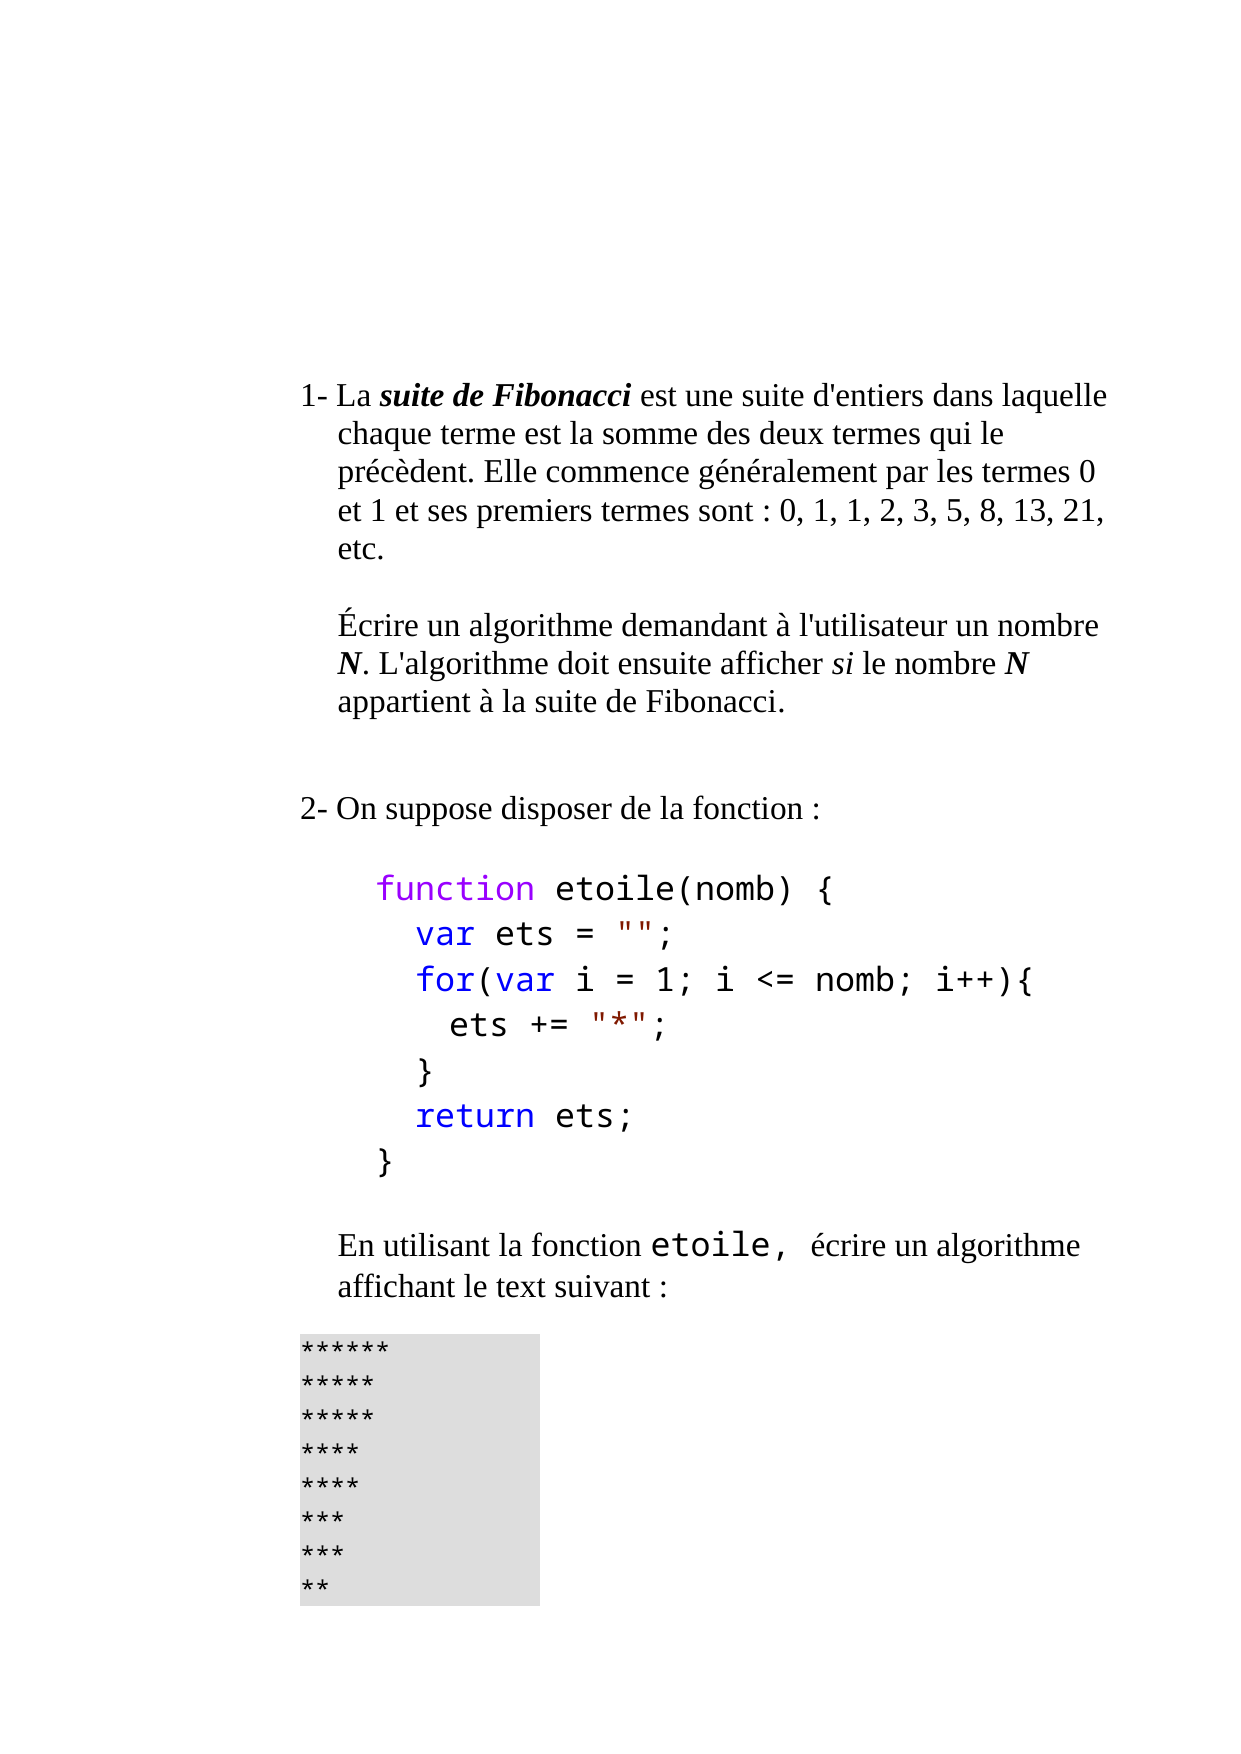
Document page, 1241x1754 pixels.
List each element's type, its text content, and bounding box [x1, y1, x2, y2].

text ** [300, 1572, 1122, 1606]
text ***** [300, 1402, 1122, 1436]
text En utilisant la fonction etoile, écrire un algorithme affichant le text suivant : [337, 1221, 1122, 1305]
text *** [300, 1538, 1122, 1572]
text *** [300, 1504, 1122, 1538]
text 2- On suppose disposer de la fonction : [300, 788, 1122, 826]
text ****** [300, 1333, 1122, 1368]
text } [375, 1137, 1122, 1183]
text return ets; [375, 1092, 1122, 1137]
text } [375, 1046, 1122, 1092]
text ***** [300, 1368, 1122, 1402]
text function etoile(nomb) { [375, 865, 1122, 910]
text for(var i = 1; i <= nomb; i++){ [375, 956, 1122, 1001]
text **** [300, 1436, 1122, 1470]
text 1- La suite de Fibonacci est une suite d'entiers dans laquelle chaque terme est la somme des deux termes qui le précèdent. Elle commence généralement par les termes 0 et 1 et ses premiers termes sont : 0, 1, 1, 2, 3, 5, 8, 13, 21, etc. [300, 375, 1122, 567]
text ets += "*"; [375, 1001, 1122, 1046]
text **** [300, 1470, 1122, 1504]
text var ets = ""; [375, 910, 1122, 956]
text Écrire un algorithme demandant à l'utilisateur un nombre N. L'algorithme doit ensuite afficher si le nombre N appartient à la suite de Fibonacci. [337, 605, 1122, 720]
